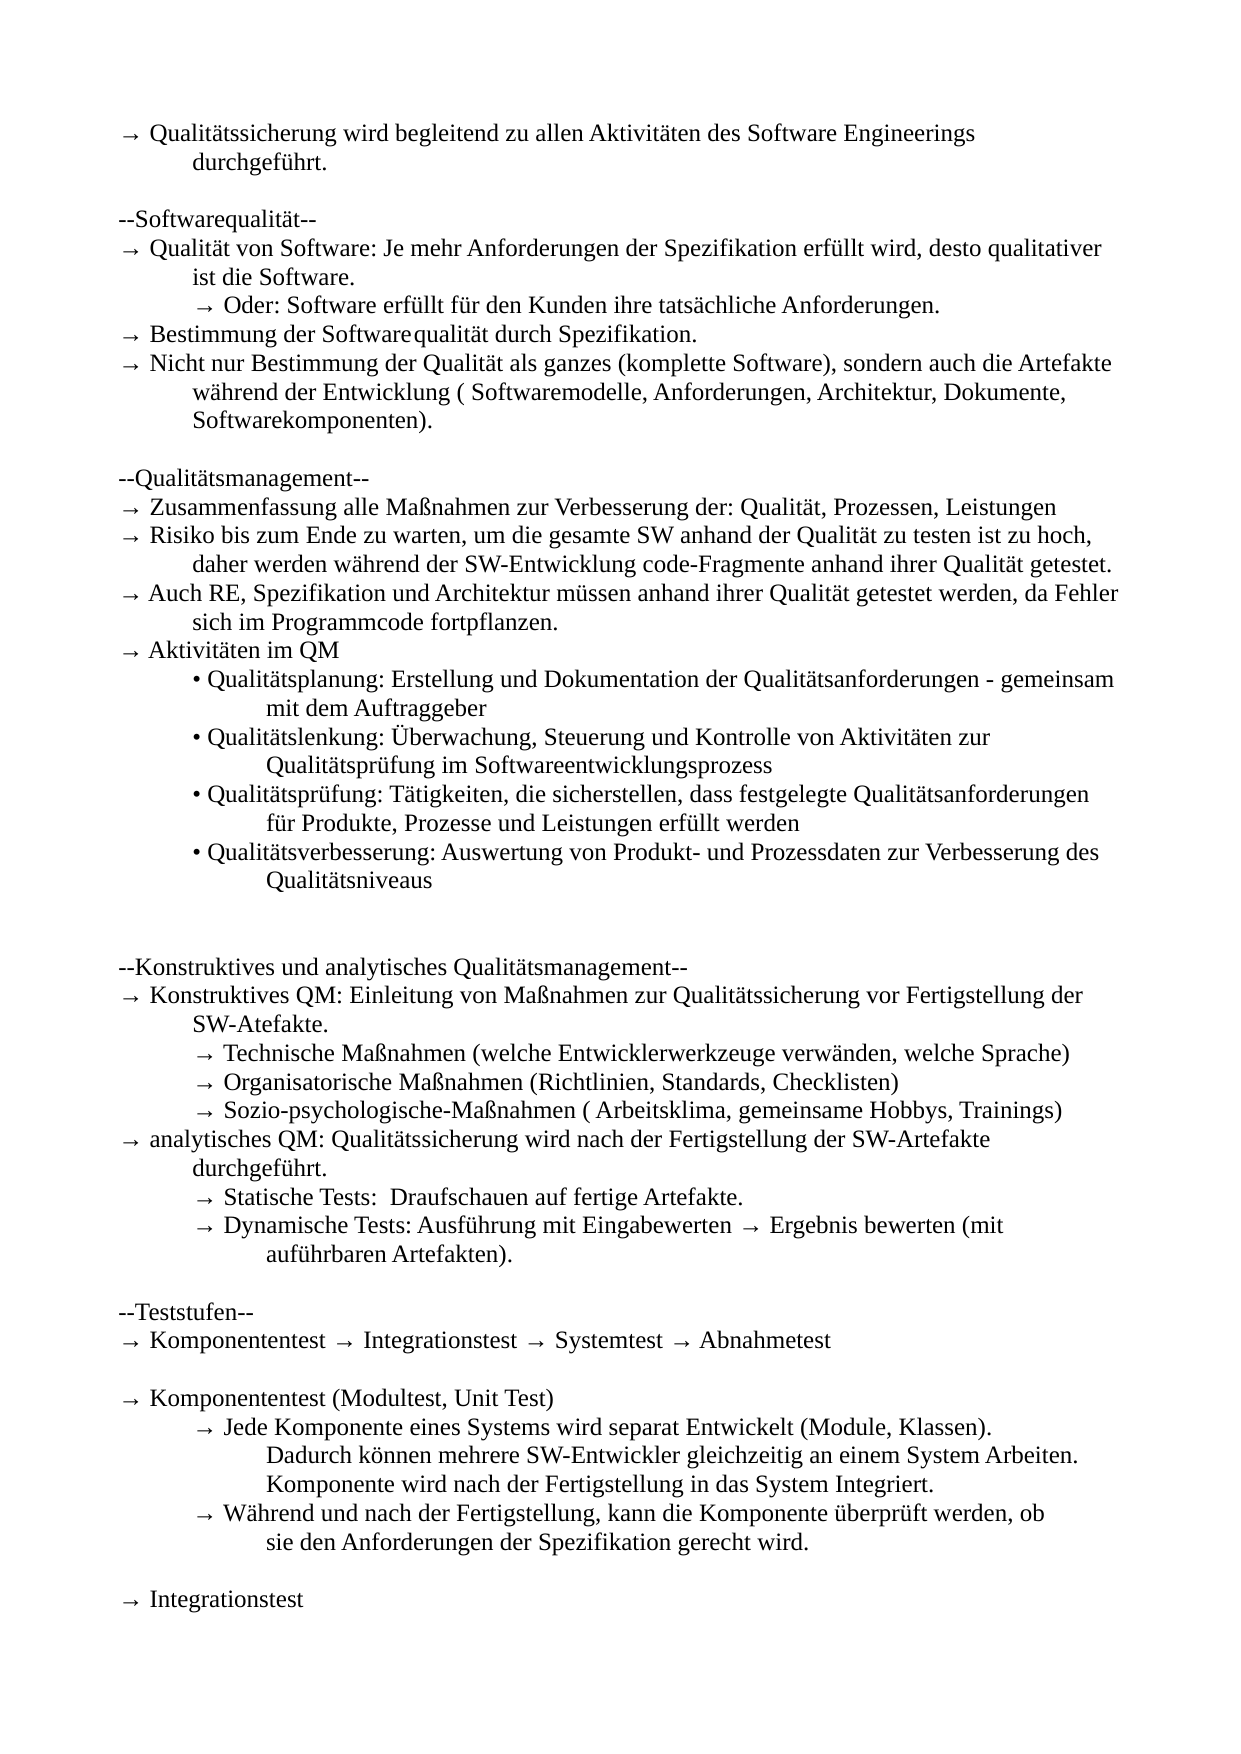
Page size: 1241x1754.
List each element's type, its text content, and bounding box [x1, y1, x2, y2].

text → Qualität von Software: Je mehr Anforderungen der Spezifikation erfüllt wird, desto qualitativer [118, 233, 1122, 262]
text --Softwarequalität-- [118, 204, 1122, 233]
text → Qualitätssicherung wird begleitend zu allen Aktivitäten des Software Engineerings [118, 118, 1122, 147]
text → Sozio-psychologische-Maßnahmen ( Arbeitsklima, gemeinsame Hobbys, Trainings) [118, 1096, 1122, 1124]
text • Qualitätslenkung: Überwachung, Steuerung und Kontrolle von Aktivitäten zur Qualitätsprüfung im Softwareentwicklungsprozess [118, 722, 1122, 779]
text sie den Anforderungen der Spezifikation gerecht wird. [118, 1527, 1122, 1556]
text → Nicht nur Bestimmung der Qualität als ganzes (komplette Software), sondern auch die Artefakte während der Entwicklung ( Softwaremodelle, Anforderungen, Architektur, Dokumente, [118, 348, 1122, 406]
text --Teststufen-- [118, 1297, 1122, 1326]
text durchgeführt. [118, 147, 1122, 176]
text Komponente wird nach der Fertigstellung in das System Integriert. [118, 1469, 1122, 1498]
text → Statische Tests: Draufschauen auf fertige Artefakte. [118, 1182, 1122, 1211]
text → Komponententest (Modultest, Unit Test) [118, 1383, 1122, 1412]
text • Qualitätsprüfung: Tätigkeiten, die sicherstellen, dass festgelegte Qualitätsanforderungen für Produkte, Prozesse und Leistungen erfüllt werden [118, 779, 1122, 837]
text → Aktivitäten im QM [118, 636, 1122, 664]
text daher werden während der SW-Entwicklung code-Fragmente anhand ihrer Qualität getestet. [118, 549, 1122, 578]
text → Technische Maßnahmen (welche Entwicklerwerkzeuge verwänden, welche Sprache) [118, 1038, 1122, 1067]
text → Konstruktives QM: Einleitung von Maßnahmen zur Qualitätssicherung vor Fertigstellung der SW-Atefakte. [118, 981, 1122, 1038]
text Softwarekomponenten). [118, 406, 1122, 434]
text → Komponententest → Integrationstest → Systemtest → Abnahmetest [118, 1326, 1122, 1354]
text ist die Software. [118, 262, 1122, 291]
text → Jede Komponente eines Systems wird separat Entwickelt (Module, Klassen). [118, 1412, 1122, 1441]
text • Qualitätsplanung: Erstellung und Dokumentation der Qualitätsanforderungen - gemeinsam mit dem Auftraggeber [118, 664, 1122, 722]
text → Risiko bis zum Ende zu warten, um die gesamte SW anhand der Qualität zu testen ist zu hoch, [118, 521, 1122, 549]
text → Oder: Software erfüllt für den Kunden ihre tatsächliche Anforderungen. [118, 291, 1122, 319]
text → Bestimmung der Software qualität durch Spezifikation. [118, 319, 1122, 348]
text → Zusammenfassung alle Maßnahmen zur Verbesserung der: Qualität, Prozessen, Leistungen [118, 492, 1122, 521]
text --Qualitätsmanagement-- [118, 463, 1122, 492]
text → Dynamische Tests: Ausführung mit Eingabewerten → Ergebnis bewerten (mit auführbaren Artefakten). [118, 1211, 1122, 1268]
text • Qualitätsverbesserung: Auswertung von Produkt- und Prozessdaten zur Verbesserung des Qualitätsniveaus [118, 837, 1122, 894]
text → Während und nach der Fertigstellung, kann die Komponente überprüft werden, ob [118, 1498, 1122, 1527]
text → Auch RE, Spezifikation und Architektur müssen anhand ihrer Qualität getestet werden, da Fehler [118, 578, 1122, 607]
text sich im Programmcode fortpflanzen. [118, 607, 1122, 636]
text Dadurch können mehrere SW-Entwickler gleichzeitig an einem System Arbeiten. [118, 1441, 1122, 1469]
text --Konstruktives und analytisches Qualitätsmanagement-- [118, 952, 1122, 981]
text → Integrationstest [118, 1584, 1122, 1613]
text → analytisches QM: Qualitätssicherung wird nach der Fertigstellung der SW-Artefakte durchgeführt. [118, 1124, 1122, 1182]
text → Organisatorische Maßnahmen (Richtlinien, Standards, Checklisten) [118, 1067, 1122, 1096]
